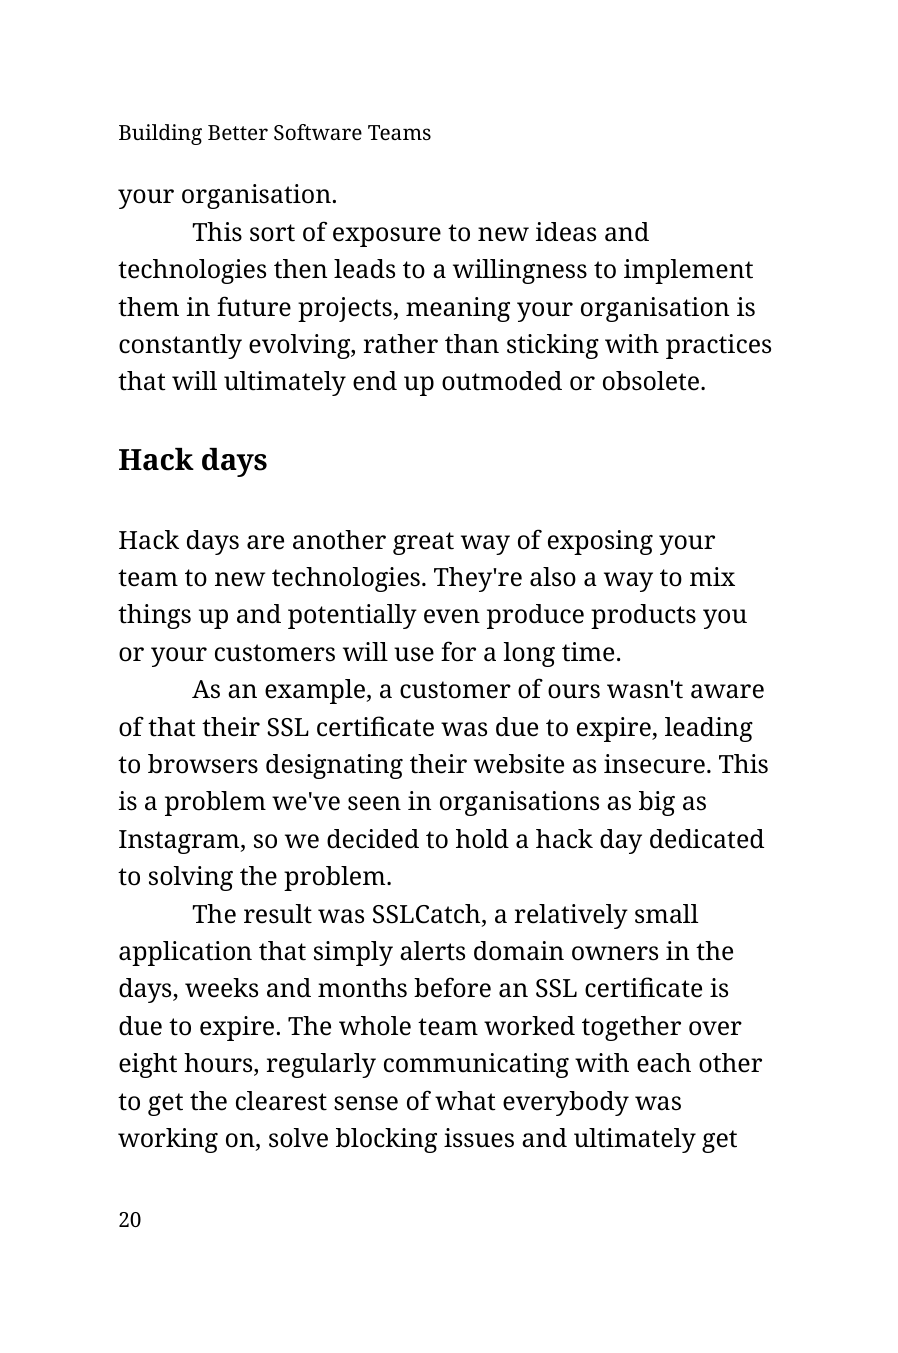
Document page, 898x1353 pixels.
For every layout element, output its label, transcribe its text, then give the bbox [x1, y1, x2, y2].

text Hack days are another great way of exposing your team to new technologies. They're also a way to mix things up and potentially even produce products you or your customers will use for a long time. [118, 522, 779, 668]
text This sort of exposure to new ideas and technologies then leads to a willingness to implement them in future projects, meaning your organisation is constantly evolving, rather than sticking with practices that will ultimately end up outmoded or obsolete. [118, 214, 779, 398]
text As an example, a customer of ours wasn't aware of that their SSL certificate was due to expire, leading to browsers designating their website as insecure. This is a problem we've seen in organisations as big as Instagram, so we decided to hold a hack day dedicated to solving the problem. [118, 672, 779, 893]
text The result was SSLCatch, a relatively small application that simply alerts domain owners in the days, weeks and months before an SSL certificate is due to expire. The whole team worked together over eight hours, regularly communicating with each other to get the clearest sense of what everybody was working on, solve blocking issues and ultimately get [118, 896, 779, 1155]
subtitle Hack days [118, 439, 779, 478]
text your organisation. [118, 177, 779, 211]
